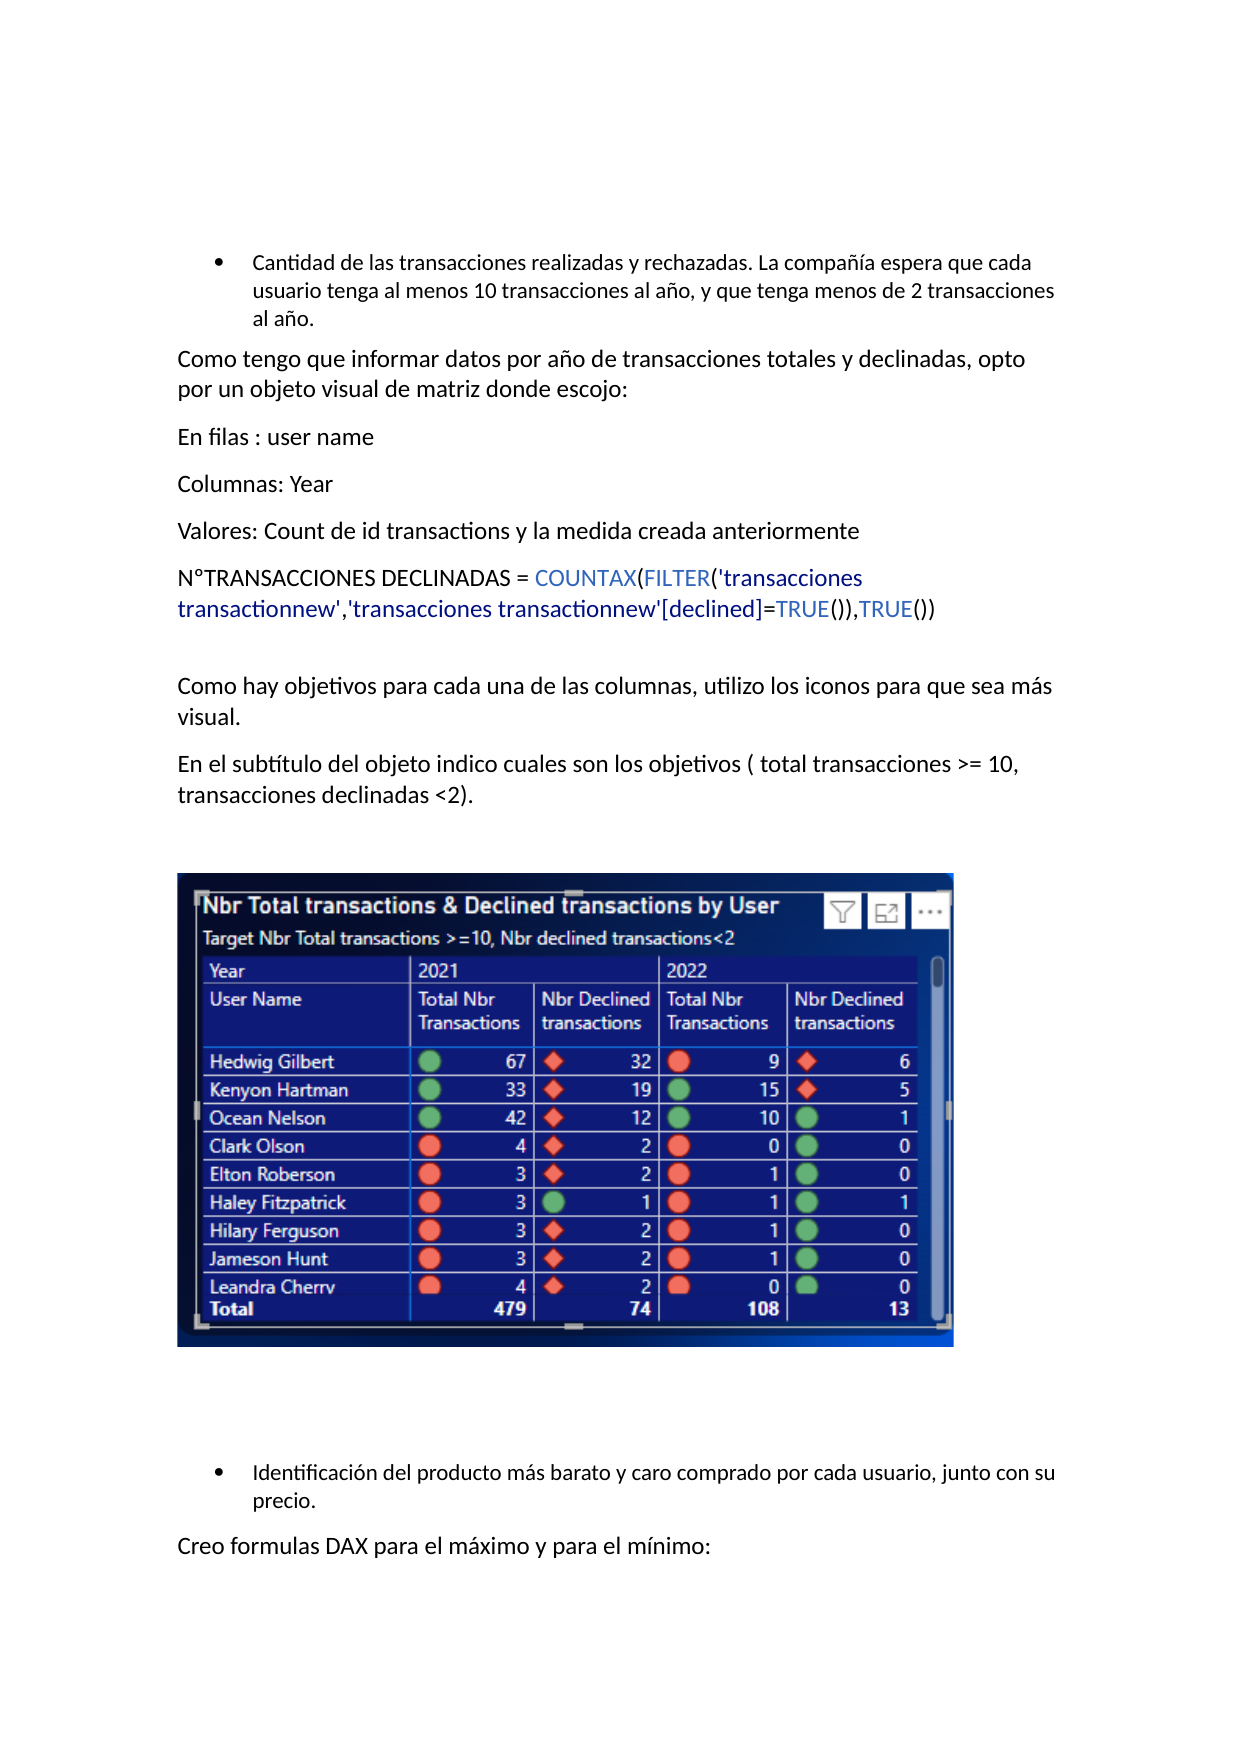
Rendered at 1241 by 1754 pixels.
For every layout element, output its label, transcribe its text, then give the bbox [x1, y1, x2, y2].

list Cantidad de las transacciones realizadas y rechazadas. La compañía espera que cada usuario tenga al menos 10 transacciones al año, y que tenga menos de 2 transacciones al año. [215, 248, 1063, 333]
text Columnas: Year [177, 468, 1063, 498]
text Como tengo que informar datos por año de transacciones totales y declinadas, opto por un objeto visual de matriz donde escojo: [177, 343, 1063, 404]
text En el subtítulo del objeto indico cuales son los objetivos ( total transacciones >= 10, transacciones declinadas <2). [177, 748, 1063, 809]
list Identificación del producto más barato y caro comprado por cada usuario, junto con su precio. [215, 1458, 1063, 1514]
text Creo formulas DAX para el máximo y para el mínimo: [177, 1530, 1063, 1561]
text NºTRANSACCIONES DECLINADAS = COUNTAX(FILTER('transacciones transactionnew','transacciones transactionnew'[declined]=TRUE()),TRUE()) [177, 562, 1063, 623]
text En filas : user name [177, 421, 1063, 451]
text Valores: Count de id transactions y la medida creada anteriormente [177, 515, 1063, 546]
text Como hay objetivos para cada una de las columnas, utilizo los iconos para que sea más visual. [177, 671, 1063, 732]
